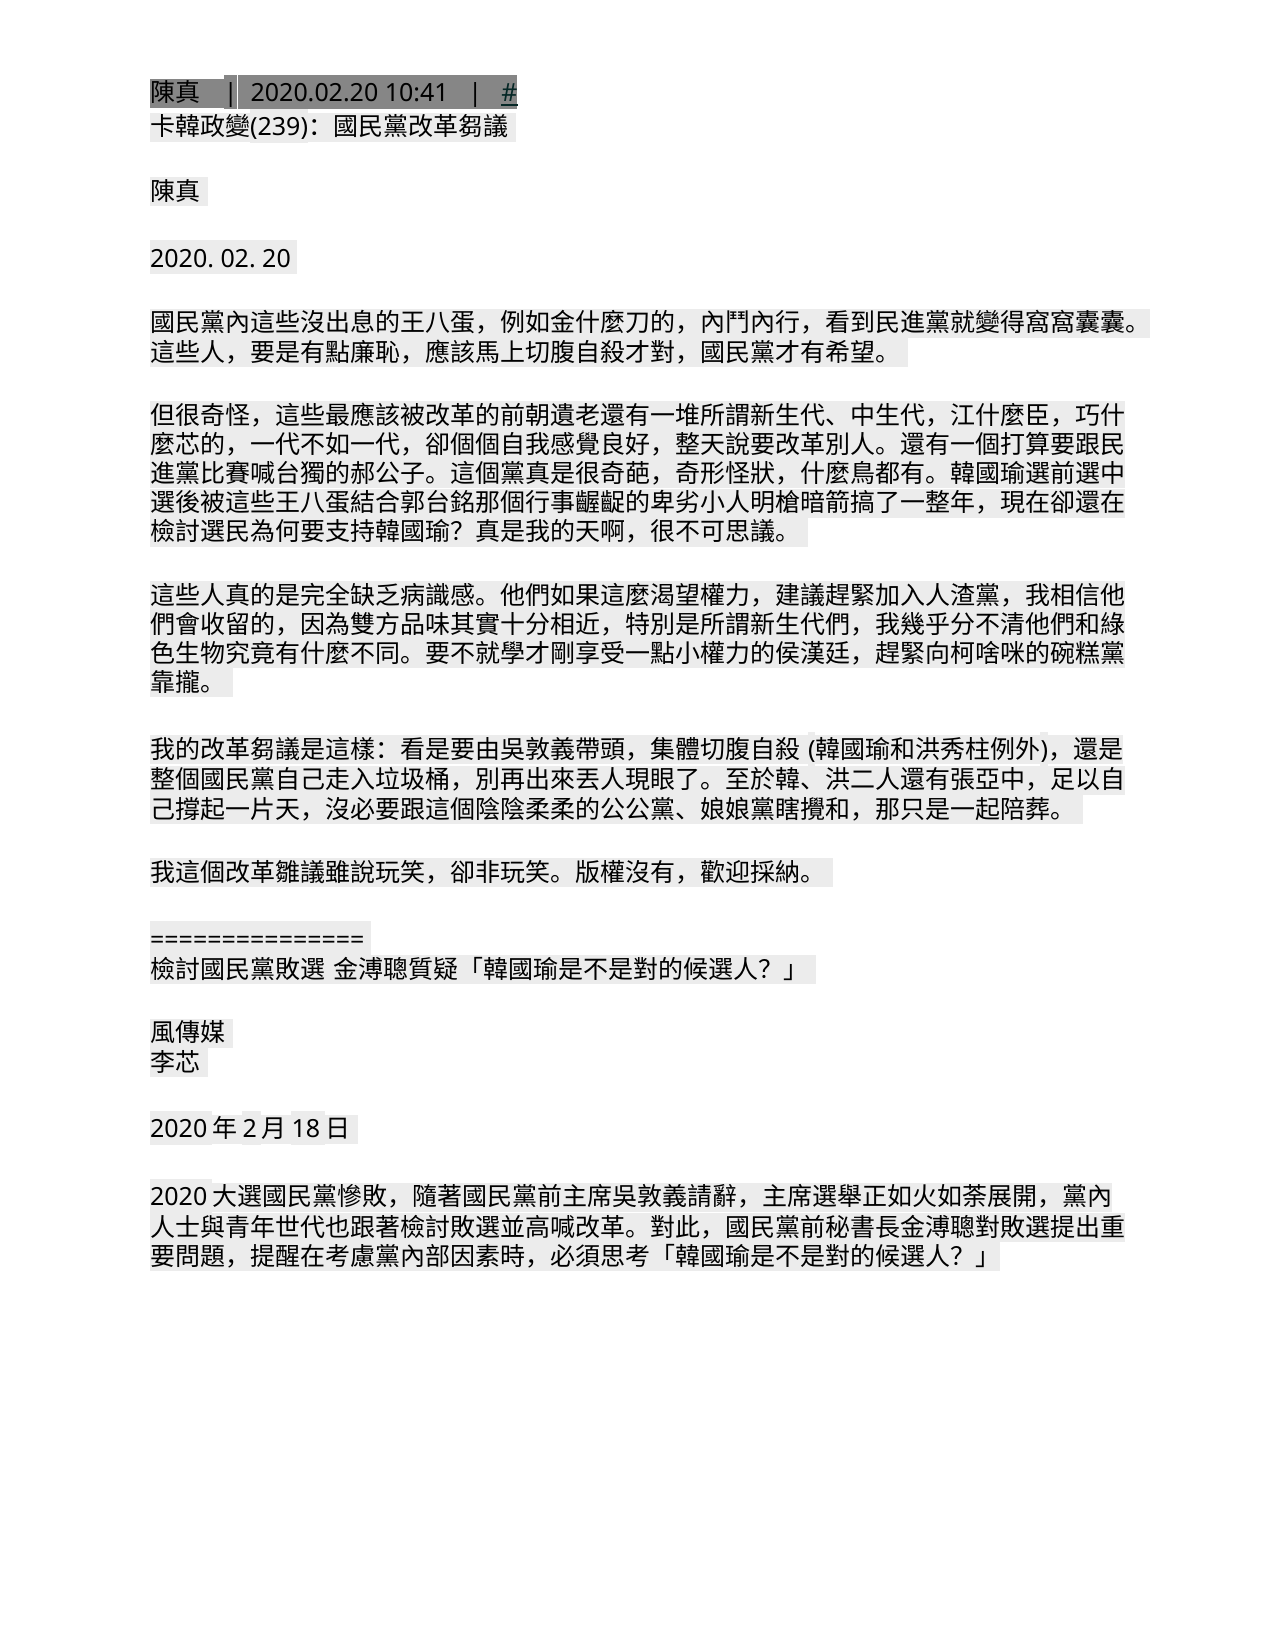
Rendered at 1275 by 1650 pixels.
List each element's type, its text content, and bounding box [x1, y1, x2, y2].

text 卡韓政變(239)：國民黨改革芻議 陳真 2020. 02. 20 國民黨內這些沒出息的王八蛋，例如金什麼刀的，內鬥內行，看到民進黨就變得窩窩囊囊。這些人，要是有點廉恥，應該馬上切腹自殺才對，國民黨才有希望。 但很奇怪，這些最應該被改革的前朝遺老還有一堆所謂新生代、中生代，江什麼臣，巧什麼芯的，一代不如一代，卻個個自我感覺良好，整天說要改革別人。還有一個打算要跟民進黨比賽喊台獨的郝公子。這個黨真是很奇葩，奇形怪狀，什麼鳥都有。韓國瑜選前選中選後被這些王八蛋結合郭台銘那個行事齷齪的卑劣小人明槍暗箭搞了一整年，現在卻還在檢討選民為何要支持韓國瑜？真是我的天啊，很不可思議。 這些人真的是完全缺乏病識感。他們如果這麼渴望權力，建議趕緊加入人渣黨，我相信他們會收留的，因為雙方品味其實十分相近，特別是所謂新生代們，我幾乎分不清他們和綠色生物究竟有什麼不同。要不就學才剛享受一點小權力的侯漢廷，趕緊向柯啥咪的碗糕黨靠攏。 我的改革芻議是這樣：看是要由吳敦義帶頭，集體切腹自殺 (韓國瑜和洪秀柱例外)，還是整個國民黨自己走入垃圾桶，別再出來丟人現眼了。至於韓、洪二人還有張亞中，足以自己撐起一片天，沒必要跟這個陰陰柔柔的公公黨、娘娘黨瞎攪和，那只是一起陪葬。 我這個改革雛議雖說玩笑，卻非玩笑。版權沒有，歡迎採納。 =============== 檢討國民黨敗選 金溥聰質疑「韓國瑜是不是對的候選人？」 風傳媒 李芯 2020年2月18日 2020大選國民黨慘敗，隨著國民黨前主席吳敦義請辭，主席選舉正如火如荼展開，黨內人士與青年世代也跟著檢討敗選並高喊改革。對此，國民黨前秘書長金溥聰對敗選提出重要問題，提醒在考慮黨內部因素時，必須思考「韓國瑜是不是對的候選人？」 [150, 109, 1125, 1271]
text 陳真 | 2020.02.20 10:41 | # [150, 75, 1125, 109]
